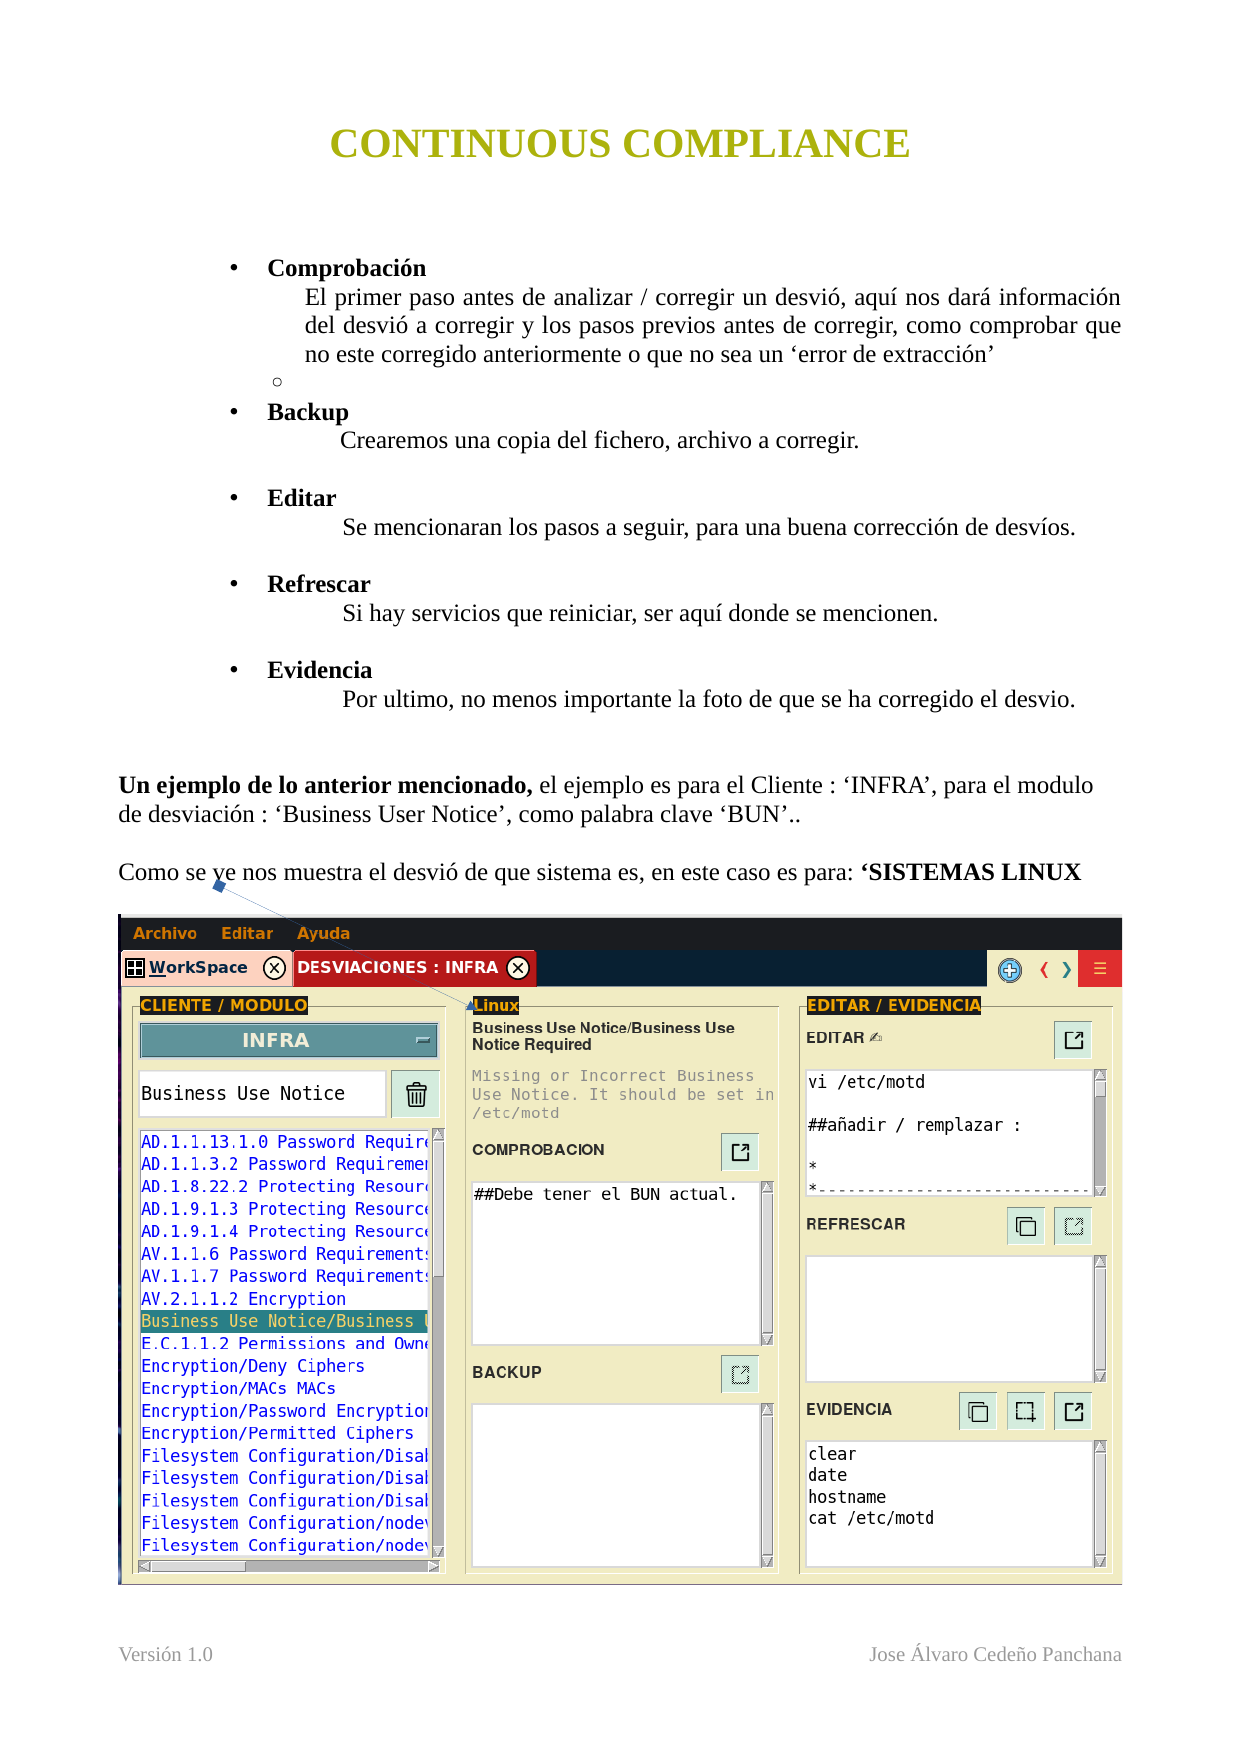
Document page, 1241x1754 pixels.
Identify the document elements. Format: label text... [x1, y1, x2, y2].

list Editar [229, 483, 1122, 512]
text Como se ve nos muestra el desvió de que sistema es, en este caso es para: ‘SISTEMAS LINUX [118, 857, 1122, 886]
text Crearemos una copia del fichero, archivo a corregir. [118, 426, 1122, 454]
list Backup [229, 397, 1122, 426]
text Un ejemplo de lo anterior mencionado, el ejemplo es para el Cliente : ‘INFRA’, para el modulo de desviación : ‘Business User Notice’, como palabra clave ‘BUN’.. [118, 771, 1122, 828]
list Se mencionaran los pasos a seguir, para una buena corrección de desvíos. [304, 512, 1122, 541]
list Por ultimo, no menos importante la foto de que se ha corregido el desvio. [304, 684, 1122, 713]
list Comprobación [229, 253, 1122, 282]
list Si hay servicios que reiniciar, ser aquí donde se mencionen. [304, 598, 1122, 627]
list El primer paso antes de analizar / corregir un desvió, aquí nos dará información del desvió a corregir y los pasos previos antes de corregir, como comprobar que no este corregido anteriormente o que no sea un ‘error de extracción’ [267, 282, 1122, 368]
list Evidencia [229, 656, 1122, 684]
list Refrescar [229, 569, 1122, 598]
picture [118, 914, 1123, 1585]
